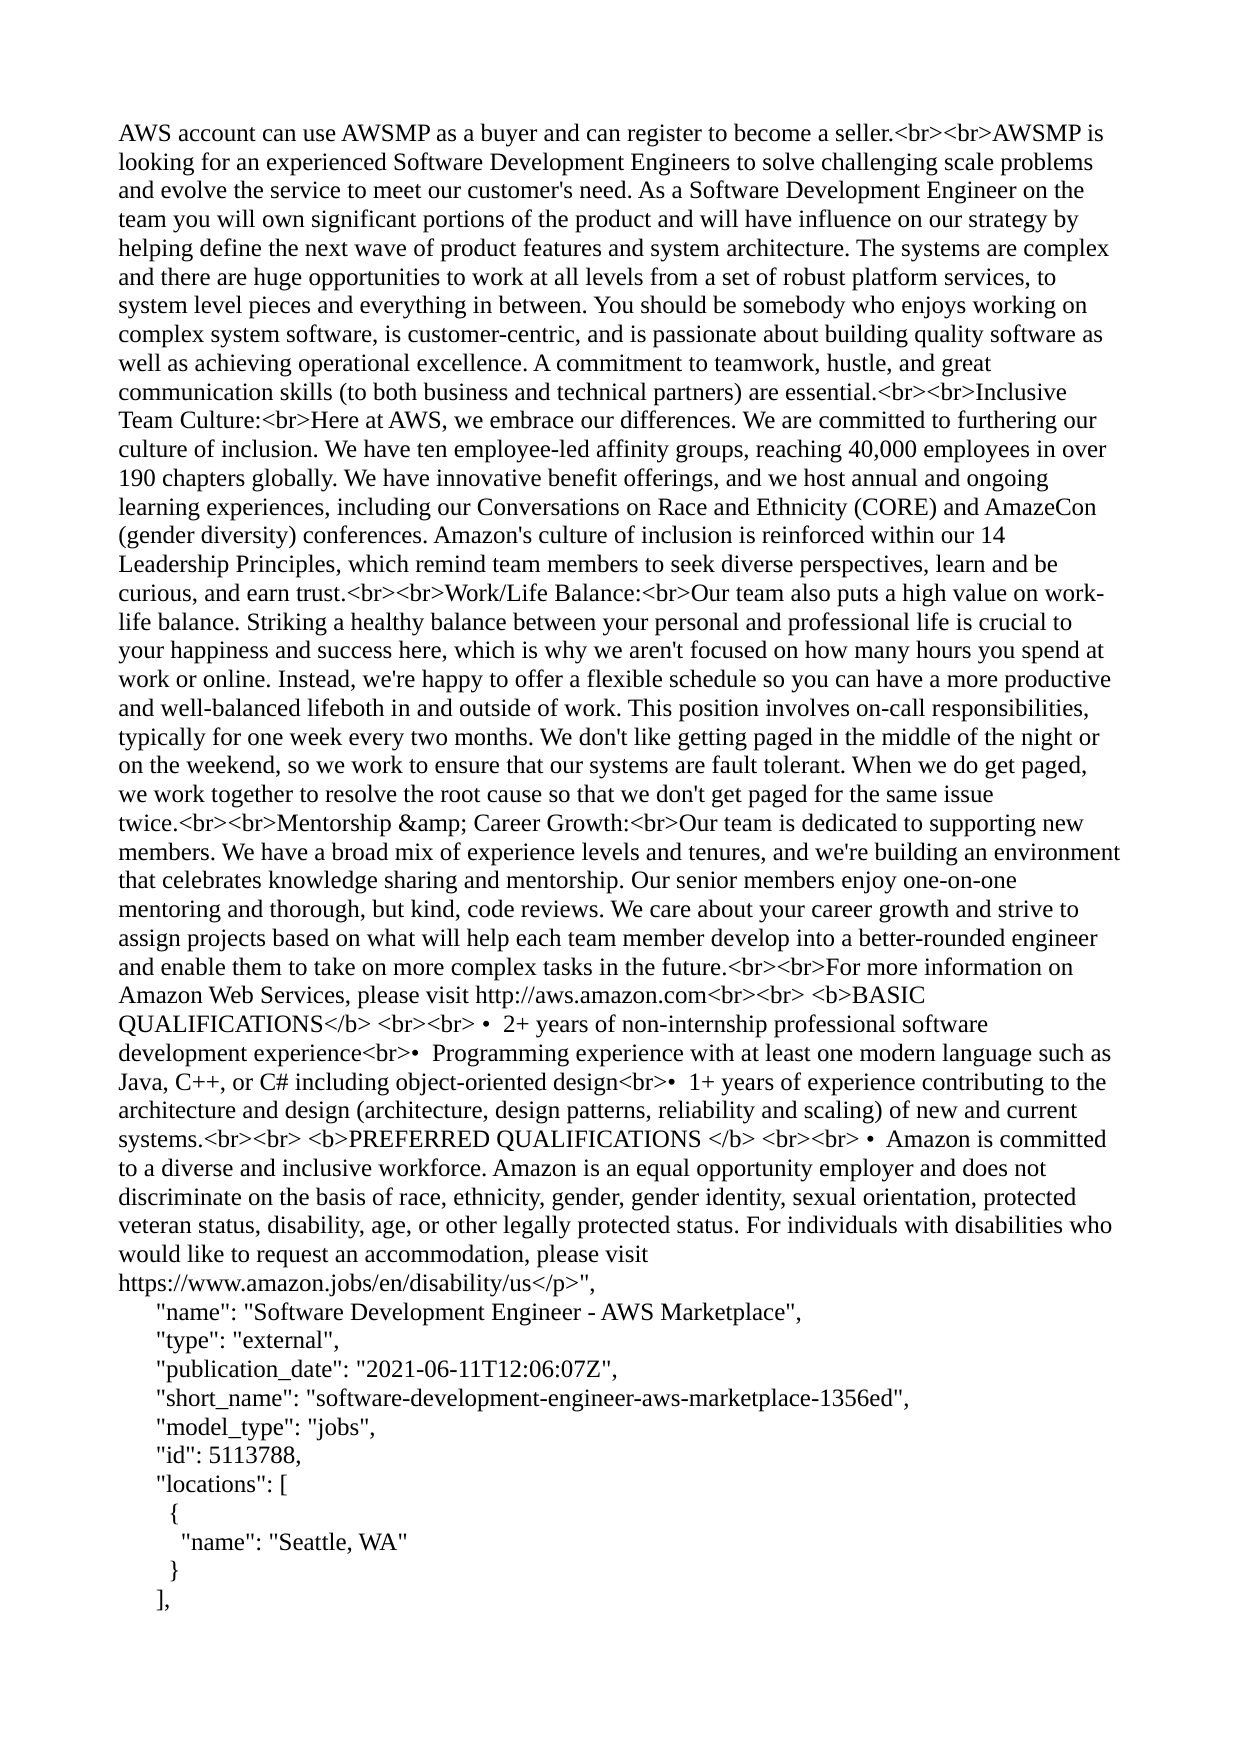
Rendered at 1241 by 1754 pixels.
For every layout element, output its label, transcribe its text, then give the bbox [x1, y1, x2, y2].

text ], [118, 1584, 1122, 1613]
text "model_type": "jobs", [118, 1412, 1122, 1441]
text AWS account can use AWSMP as a buyer and can register to become a seller.<br><br>AWSMP is looking for an experienced Software Development Engineers to solve challenging scale problems and evolve the service to meet our customer's need. As a Software Development Engineer on the team you will own significant portions of the product and will have influence on our strategy by helping define the next wave of product features and system architecture. The systems are complex and there are huge opportunities to work at all levels from a set of robust platform services, to system level pieces and everything in between. You should be somebody who enjoys working on complex system software, is customer-centric, and is passionate about building quality software as well as achieving operational excellence. A commitment to teamwork, hustle, and great communication skills (to both business and technical partners) are essential.<br><br>Inclusive Team Culture:<br>Here at AWS, we embrace our differences. We are committed to furthering our culture of inclusion. We have ten employee-led affinity groups, reaching 40,000 employees in over 190 chapters globally. We have innovative benefit offerings, and we host annual and ongoing learning experiences, including our Conversations on Race and Ethnicity (CORE) and AmazeCon (gender diversity) conferences. Amazon's culture of inclusion is reinforced within our 14 Leadership Principles, which remind team members to seek diverse perspectives, learn and be curious, and earn trust.<br><br>Work/Life Balance:<br>Our team also puts a high value on work-life balance. Striking a healthy balance between your personal and professional life is crucial to your happiness and success here, which is why we aren't focused on how many hours you spend at work or online. Instead, we're happy to offer a flexible schedule so you can have a more productive and well-balanced lifeboth in and outside of work. This position involves on-call responsibilities, typically for one week every two months. We don't like getting paged in the middle of the night or on the weekend, so we work to ensure that our systems are fault tolerant. When we do get paged, we work together to resolve the root cause so that we don't get paged for the same issue twice.<br><br>Mentorship &amp; Career Growth:<br>Our team is dedicated to supporting new members. We have a broad mix of experience levels and tenures, and we're building an environment that celebrates knowledge sharing and mentorship. Our senior members enjoy one-on-one mentoring and thorough, but kind, code reviews. We care about your career growth and strive to assign projects based on what will help each team member develop into a better-rounded engineer and enable them to take on more complex tasks in the future.<br><br>For more information on Amazon Web Services, please visit http://aws.amazon.com<br><br> <b>BASIC QUALIFICATIONS</b> <br><br> • 2+ years of non-internship professional software development experience<br>• Programming experience with at least one modern language such as Java, C++, or C# including object-oriented design<br>• 1+ years of experience contributing to the architecture and design (architecture, design patterns, reliability and scaling) of new and current systems.<br><br> <b>PREFERRED QUALIFICATIONS </b> <br><br> • Amazon is committed to a diverse and inclusive workforce. Amazon is an equal opportunity employer and does not discriminate on the basis of race, ethnicity, gender, gender identity, sexual orientation, protected veteran status, disability, age, or other legally protected status. For individuals with disabilities who would like to request an accommodation, please visit https://www.amazon.jobs/en/disability/us</p>", [118, 118, 1122, 1297]
text "type": "external", [118, 1326, 1122, 1354]
text "publication_date": "2021-06-11T12:06:07Z", [118, 1354, 1122, 1383]
text "locations": [ [118, 1469, 1122, 1498]
text "short_name": "software-development-engineer-aws-marketplace-1356ed", [118, 1383, 1122, 1412]
text "id": 5113788, [118, 1441, 1122, 1469]
text "name": "Seattle, WA" [118, 1527, 1122, 1556]
text } [118, 1556, 1122, 1584]
text { [118, 1498, 1122, 1527]
text "name": "Software Development Engineer - AWS Marketplace", [118, 1297, 1122, 1326]
